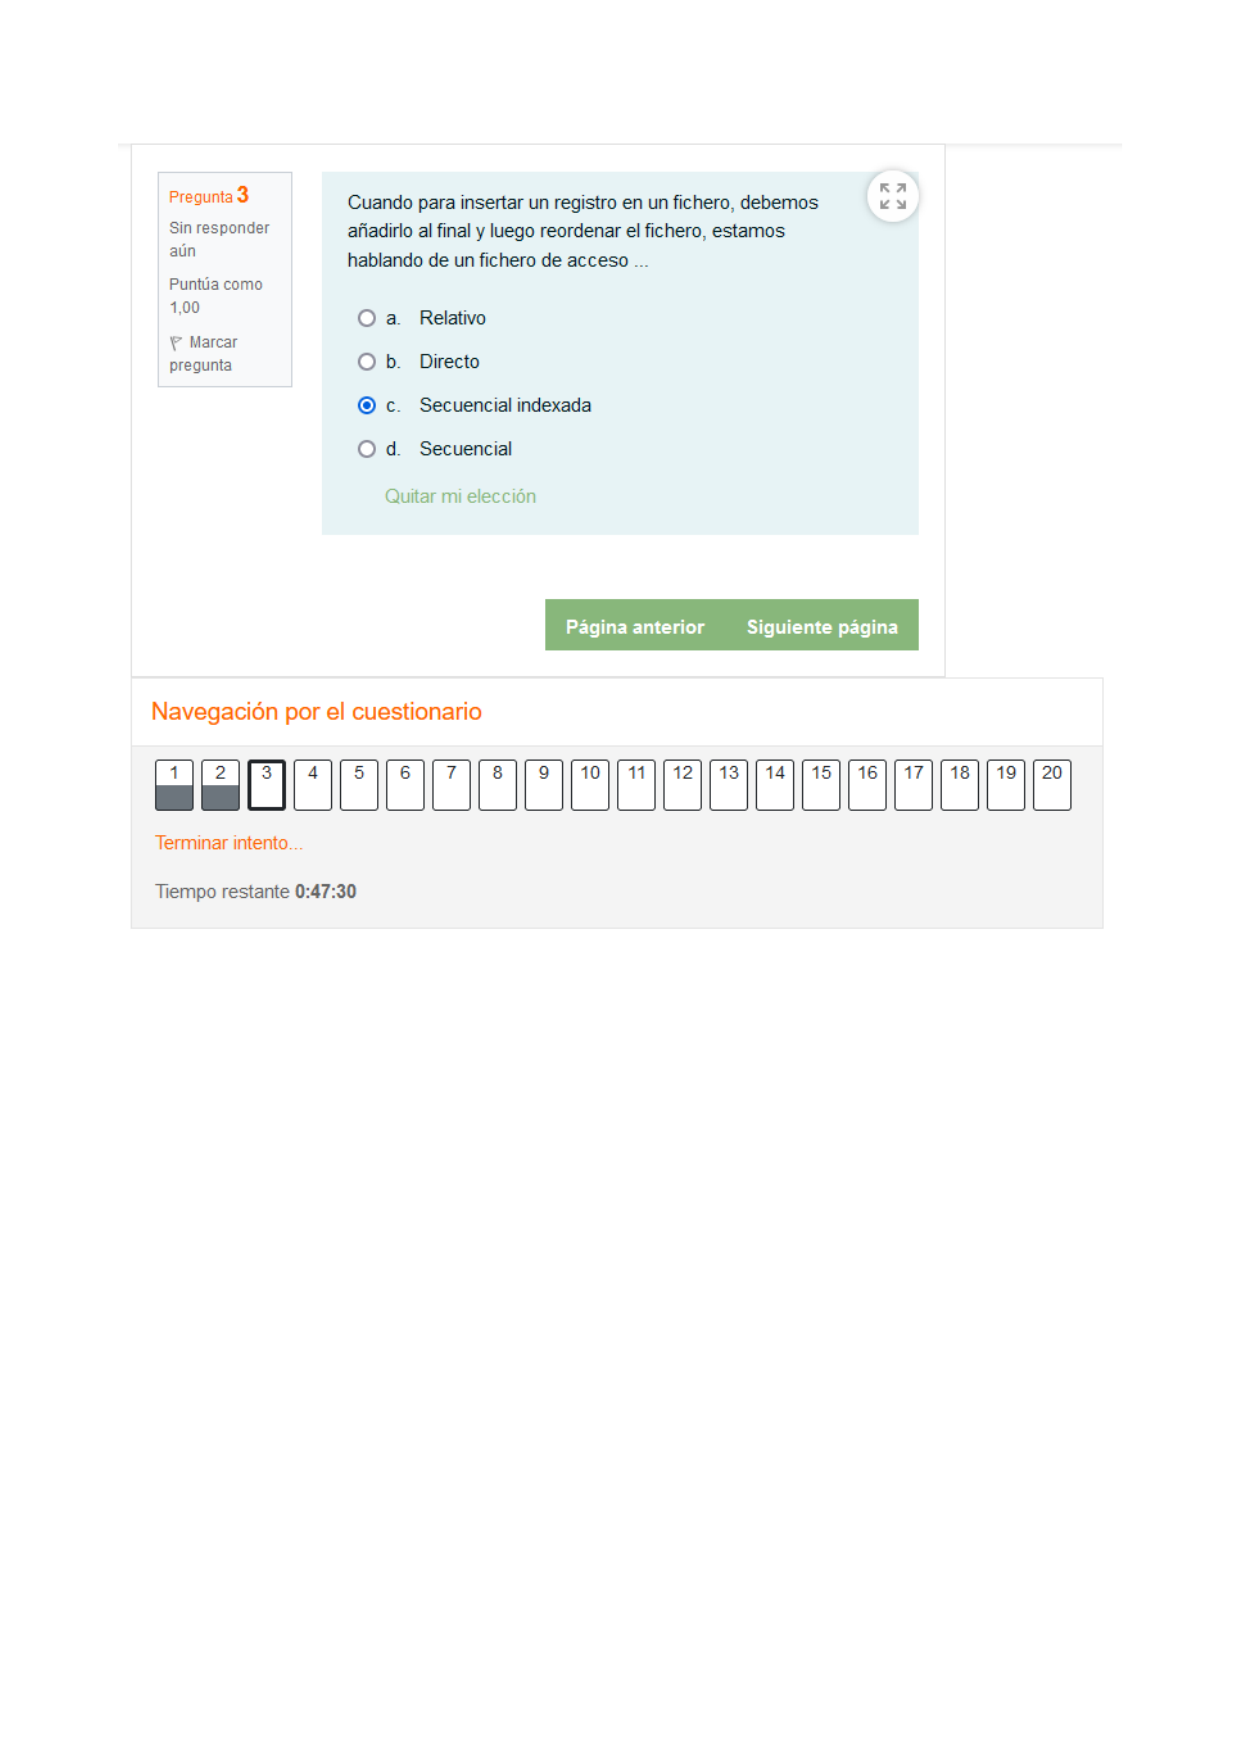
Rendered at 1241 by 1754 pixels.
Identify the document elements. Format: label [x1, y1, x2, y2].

picture [118, 118, 1123, 947]
